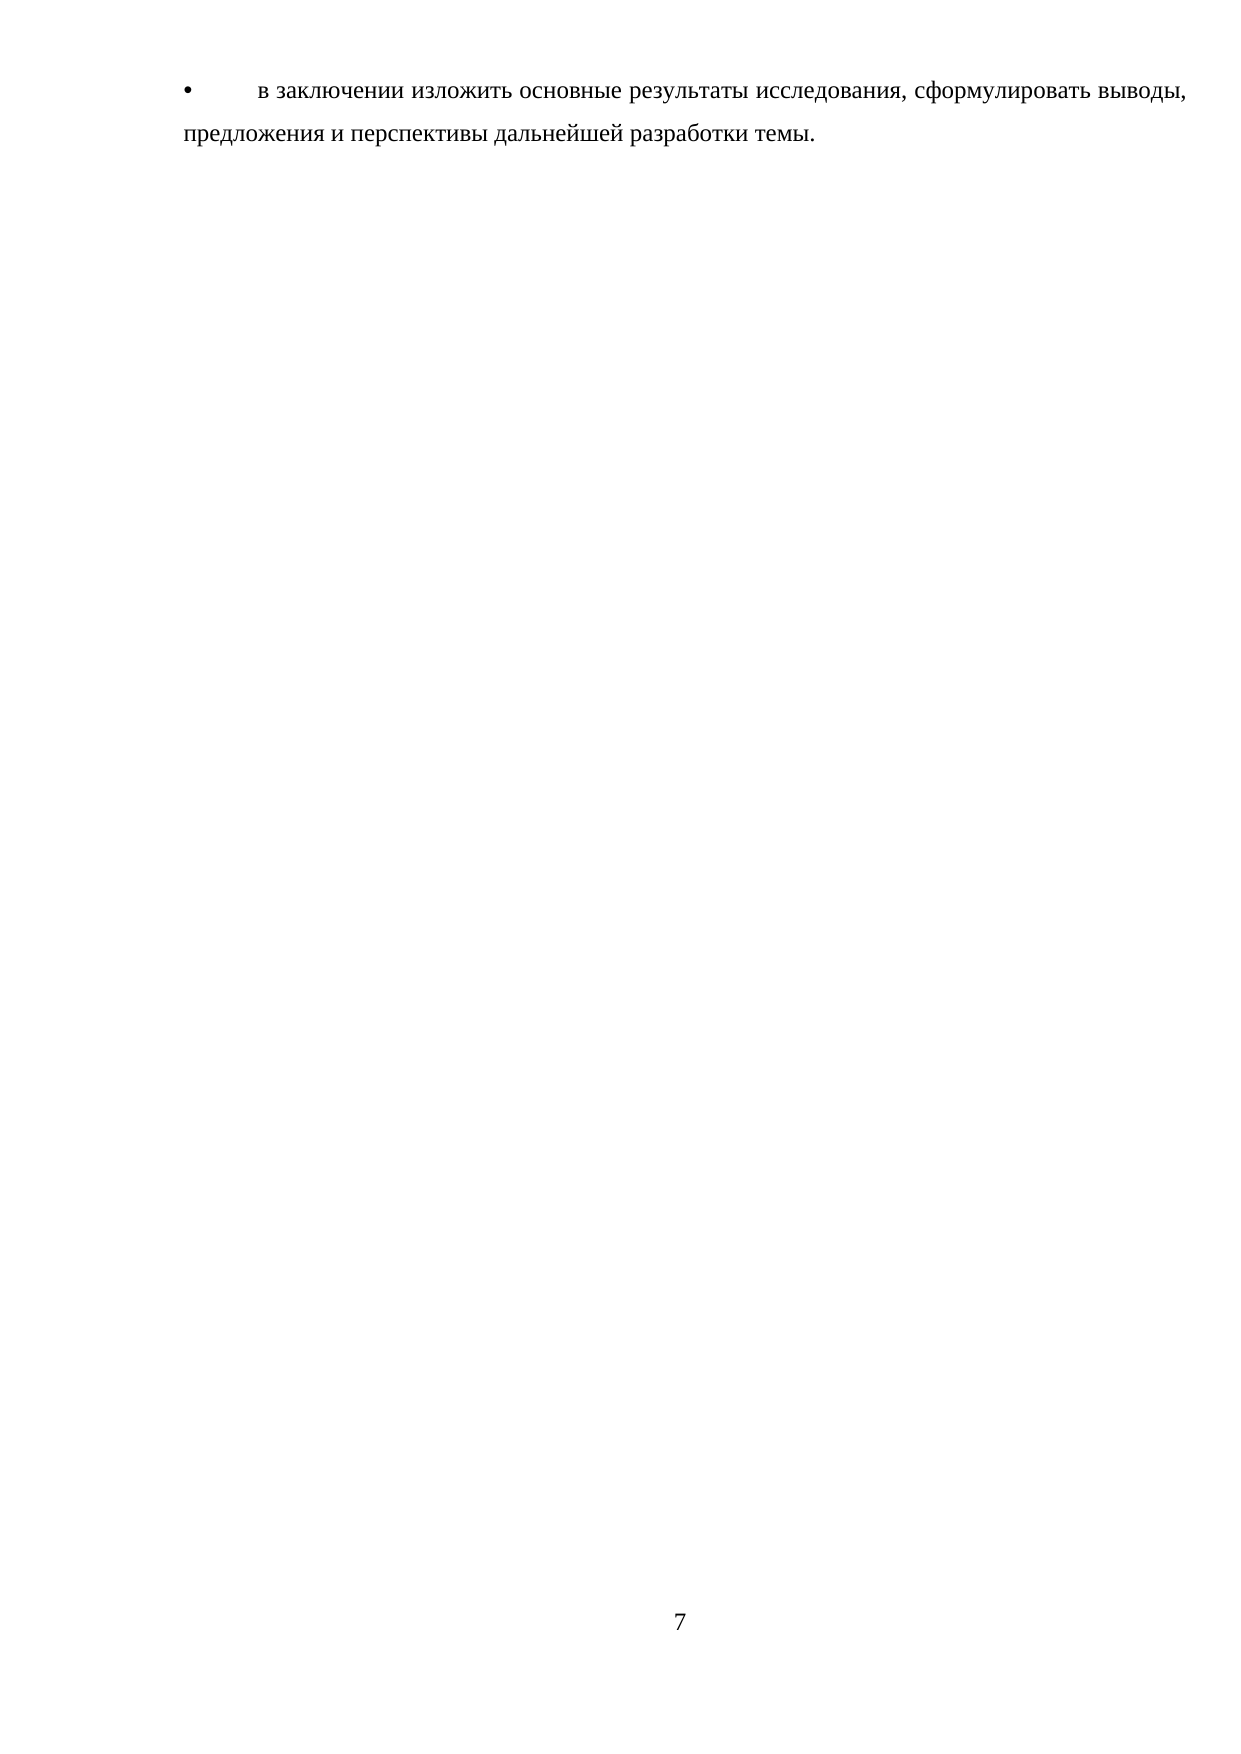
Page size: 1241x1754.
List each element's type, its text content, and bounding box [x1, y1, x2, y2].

list в заключении изложить основные результаты исследования, сформулировать выводы, предложения и перспективы дальнейшей разработки темы. [183, 75, 1188, 147]
